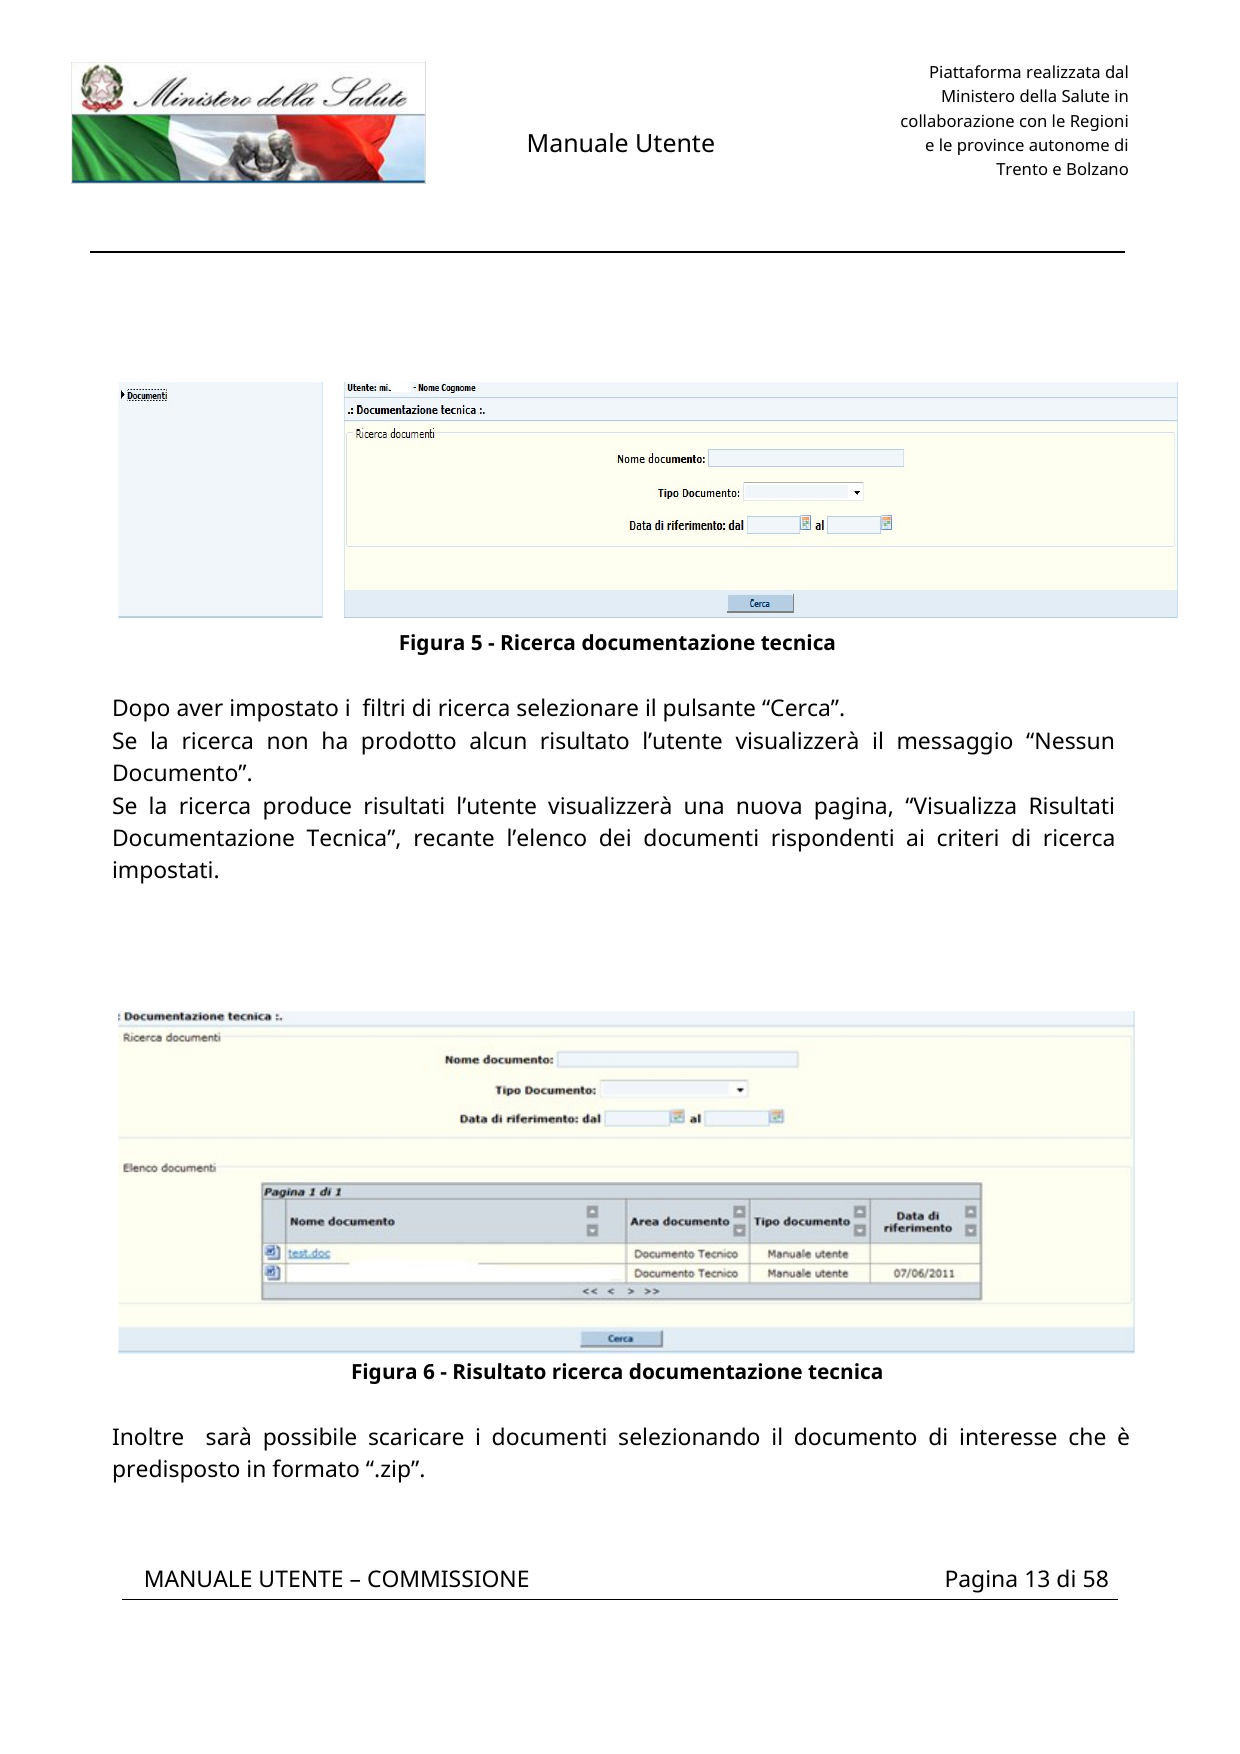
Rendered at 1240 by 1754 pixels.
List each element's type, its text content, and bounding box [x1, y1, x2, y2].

text Figura 6 - Risultato ricerca documentazione tecnica [112, 1357, 1127, 1386]
text Dopo aver impostato i filtri di ricerca selezionare il pulsante “Cerca”. [112, 692, 1116, 723]
text Figura 5 - Ricerca documentazione tecnica [112, 628, 1128, 656]
text Se la ricerca non ha prodotto alcun risultato l’utente visualizzerà il messaggio “Nessun Documento”. [112, 725, 1116, 788]
text Se la ricerca produce risultati l’utente visualizzerà una nuova pagina, “Visualizza Risultati Documentazione Tecnica”, recante l’elenco dei documenti rispondenti ai criteri di ricerca impostati. [112, 790, 1116, 885]
text Inoltre sarà possibile scaricare i documenti selezionando il documento di interesse che è predisposto in formato “.zip”. [112, 1421, 1131, 1484]
